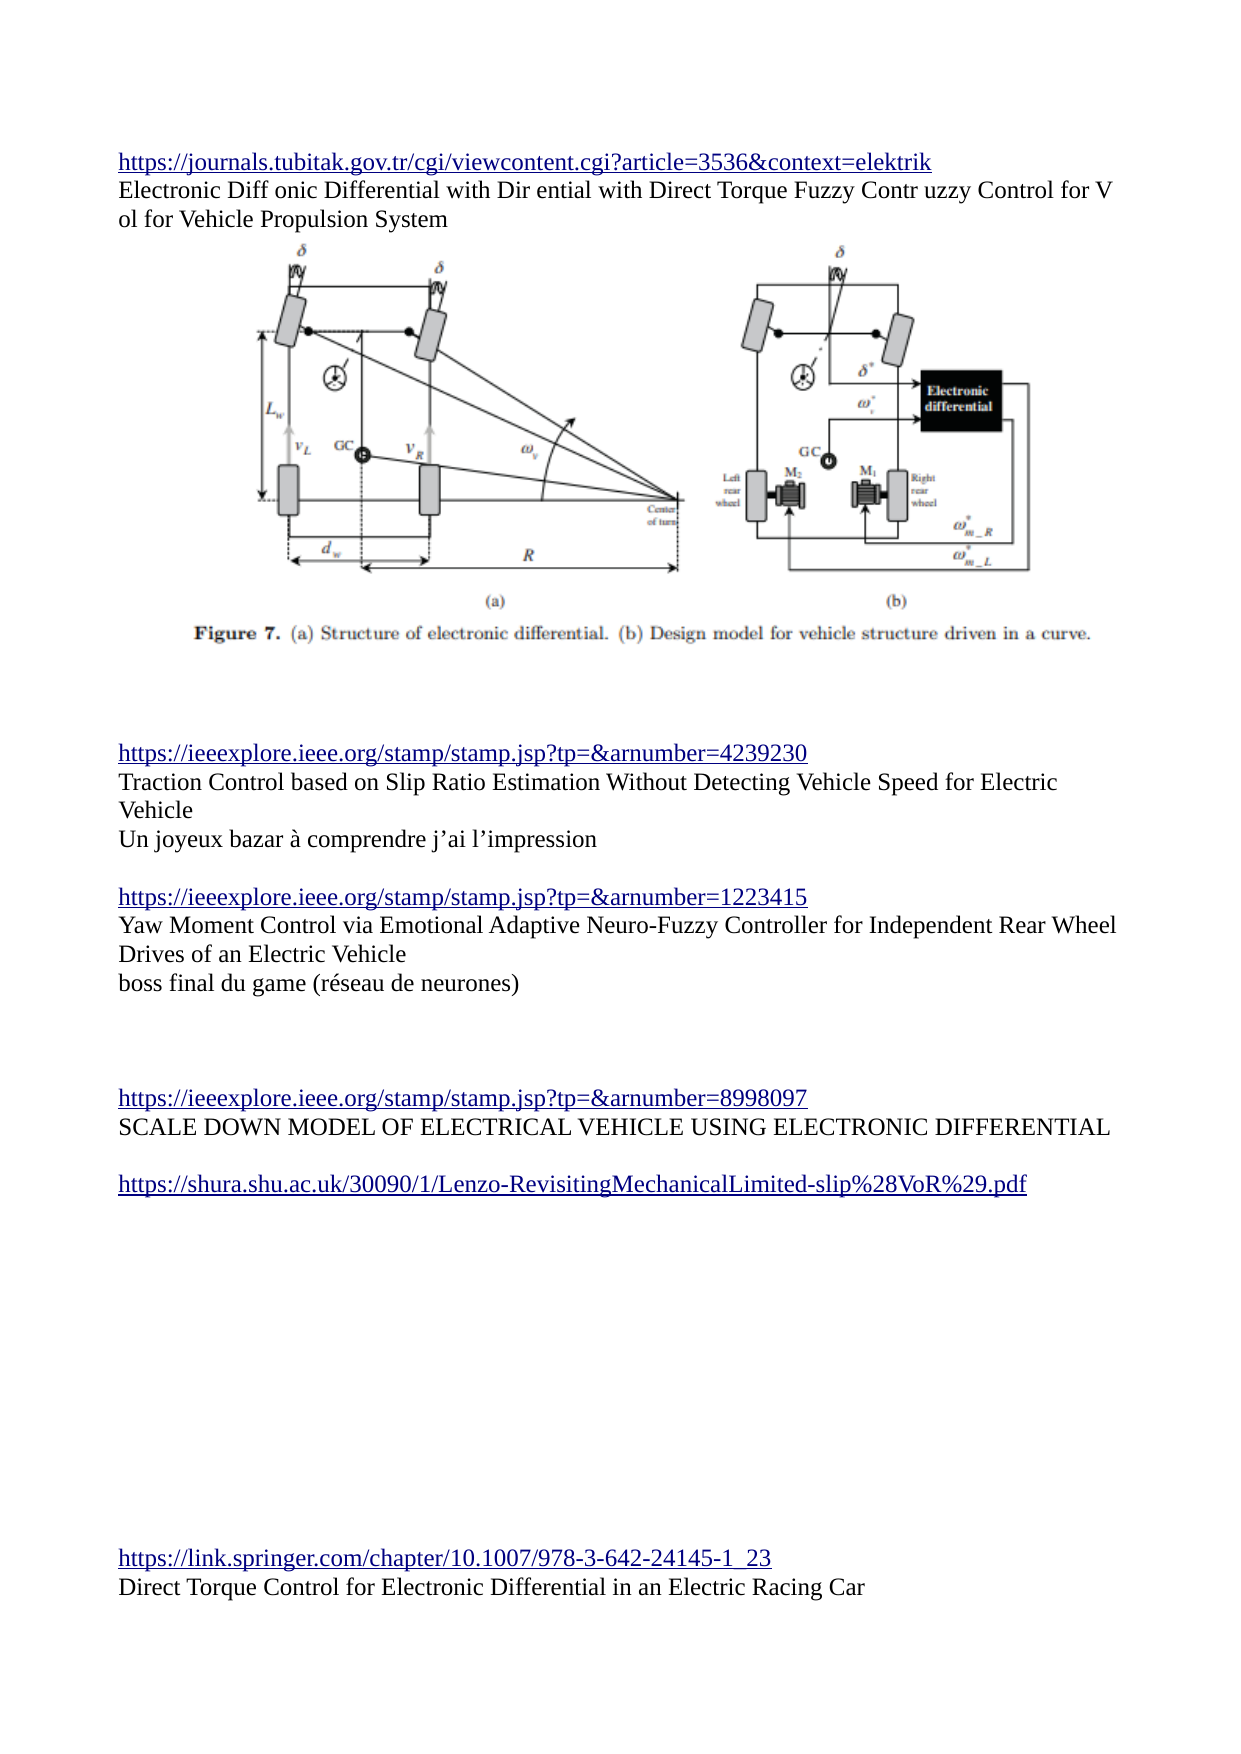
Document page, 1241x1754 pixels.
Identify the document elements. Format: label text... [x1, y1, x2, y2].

text Direct Torque Control for Electronic Differential in an Electric Racing Car [118, 1572, 1122, 1601]
text https://link.springer.com/chapter/10.1007/978-3-642-24145-1_23 [118, 1543, 1122, 1572]
text Electronic Diff onic Differential with Dir ential with Direct Torque Fuzzy Contr uzzy Control for V ol for Vehicle Propulsion System [118, 176, 1122, 233]
text https://journals.tubitak.gov.tr/cgi/viewcontent.cgi?article=3536&context=elektrik [118, 147, 1122, 176]
text boss final du game (réseau de neurones) [118, 968, 1122, 997]
text https://ieeexplore.ieee.org/stamp/stamp.jsp?tp=&arnumber=1223415 [118, 882, 1122, 911]
picture [133, 233, 1107, 652]
text https://ieeexplore.ieee.org/stamp/stamp.jsp?tp=&arnumber=4239230 [118, 738, 1122, 767]
text Traction Control based on Slip Ratio Estimation Without Detecting Vehicle Speed for Electric Vehicle [118, 767, 1122, 824]
text https://shura.shu.ac.uk/30090/1/Lenzo-RevisitingMechanicalLimited-slip%28VoR%29.pdf [118, 1169, 1122, 1198]
text Yaw Moment Control via Emotional Adaptive Neuro-Fuzzy Controller for Independent Rear Wheel Drives of an Electric Vehicle [118, 911, 1122, 968]
text Un joyeux bazar à comprendre j’ai l’impression [118, 824, 1122, 853]
text SCALE DOWN MODEL OF ELECTRICAL VEHICLE USING ELECTRONIC DIFFERENTIAL [118, 1112, 1122, 1141]
text https://ieeexplore.ieee.org/stamp/stamp.jsp?tp=&arnumber=8998097 [118, 1083, 1122, 1112]
